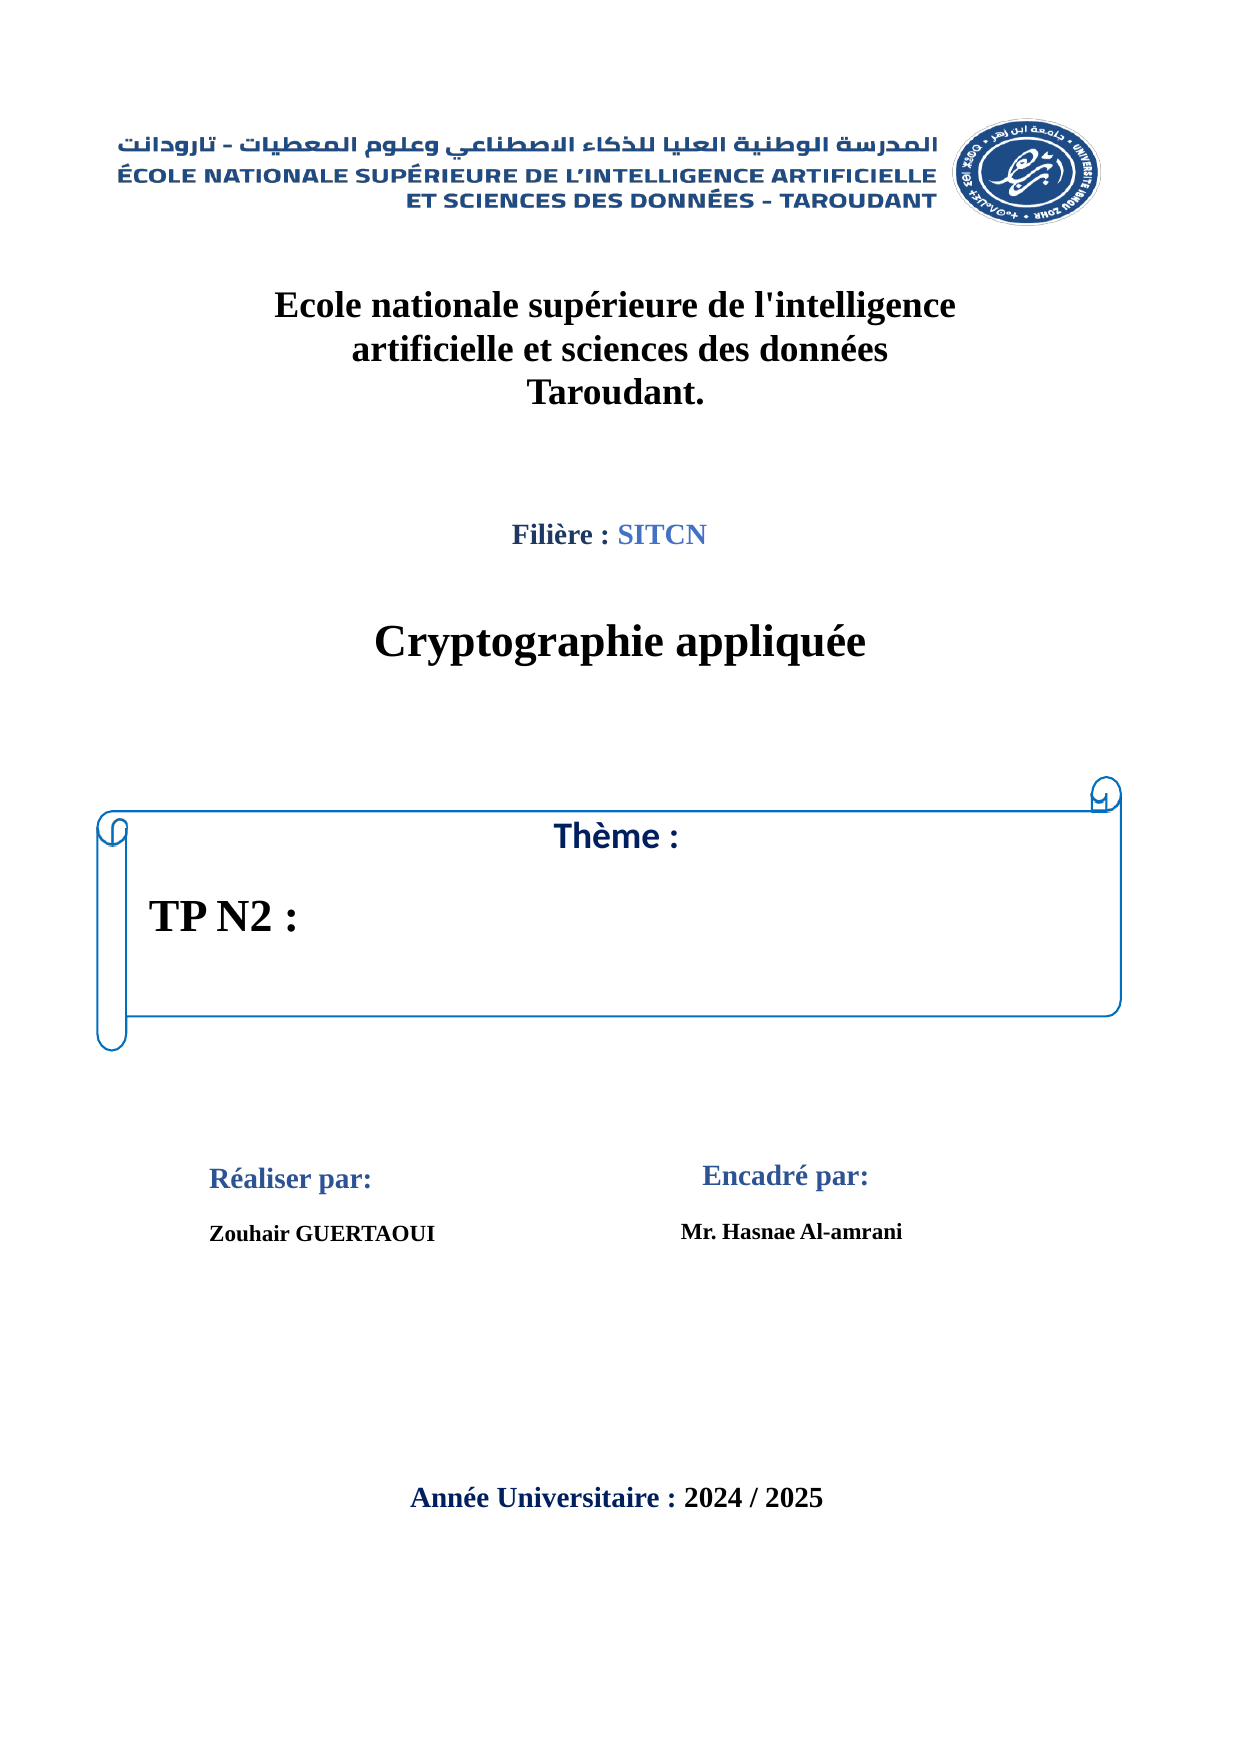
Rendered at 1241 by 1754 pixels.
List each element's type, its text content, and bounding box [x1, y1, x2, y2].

text Ecole nationale supérieure de l'intelligence [118, 283, 1122, 326]
text Année Universitaire : 2024 / 2025 [118, 1480, 1122, 1514]
picture [96, 765, 1125, 1042]
text Taroudant. [118, 369, 1122, 412]
text artificielle et sciences des données [118, 326, 1122, 369]
picture [118, 118, 1101, 226]
text Cryptographie appliquée [118, 613, 1122, 666]
